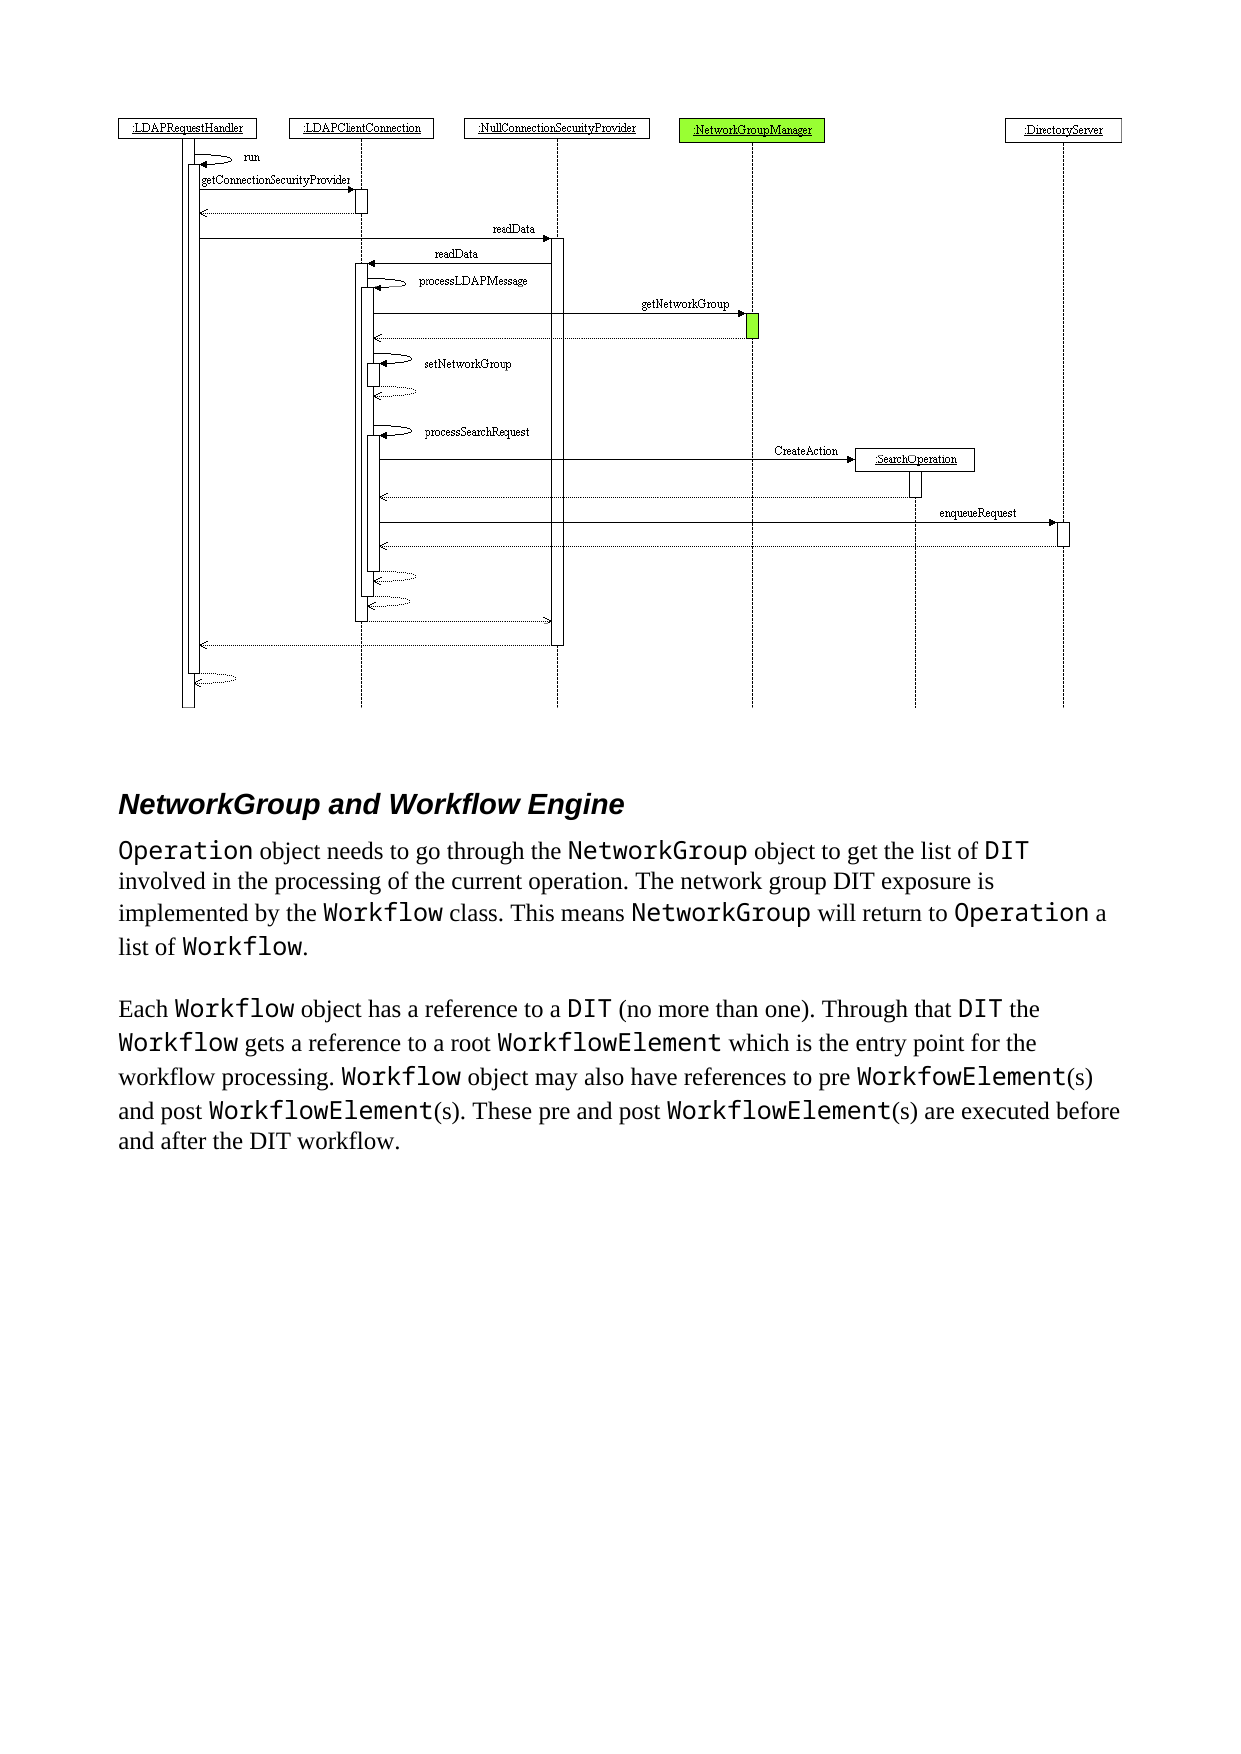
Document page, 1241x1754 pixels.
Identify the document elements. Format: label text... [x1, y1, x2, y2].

picture [118, 118, 1122, 708]
subtitle NetworkGroup and Workflow Engine [118, 788, 1122, 820]
text Each Workflow object has a reference to a DIT (no more than one). Through that DIT the Workflow gets a reference to a root WorkflowElement which is the entry point for the workflow processing. Workflow object may also have references to pre WorkfowElement(s) and post WorkflowElement(s). These pre and post WorkflowElement(s) are executed before and after the DIT workflow. [118, 991, 1122, 1154]
text Operation object needs to go through the NetworkGroup object to get the list of DIT involved in the processing of the current operation. The network group DIT exposure is implemented by the Workflow class. This means NetworkGroup will return to Operation a list of Workflow. [118, 833, 1122, 963]
